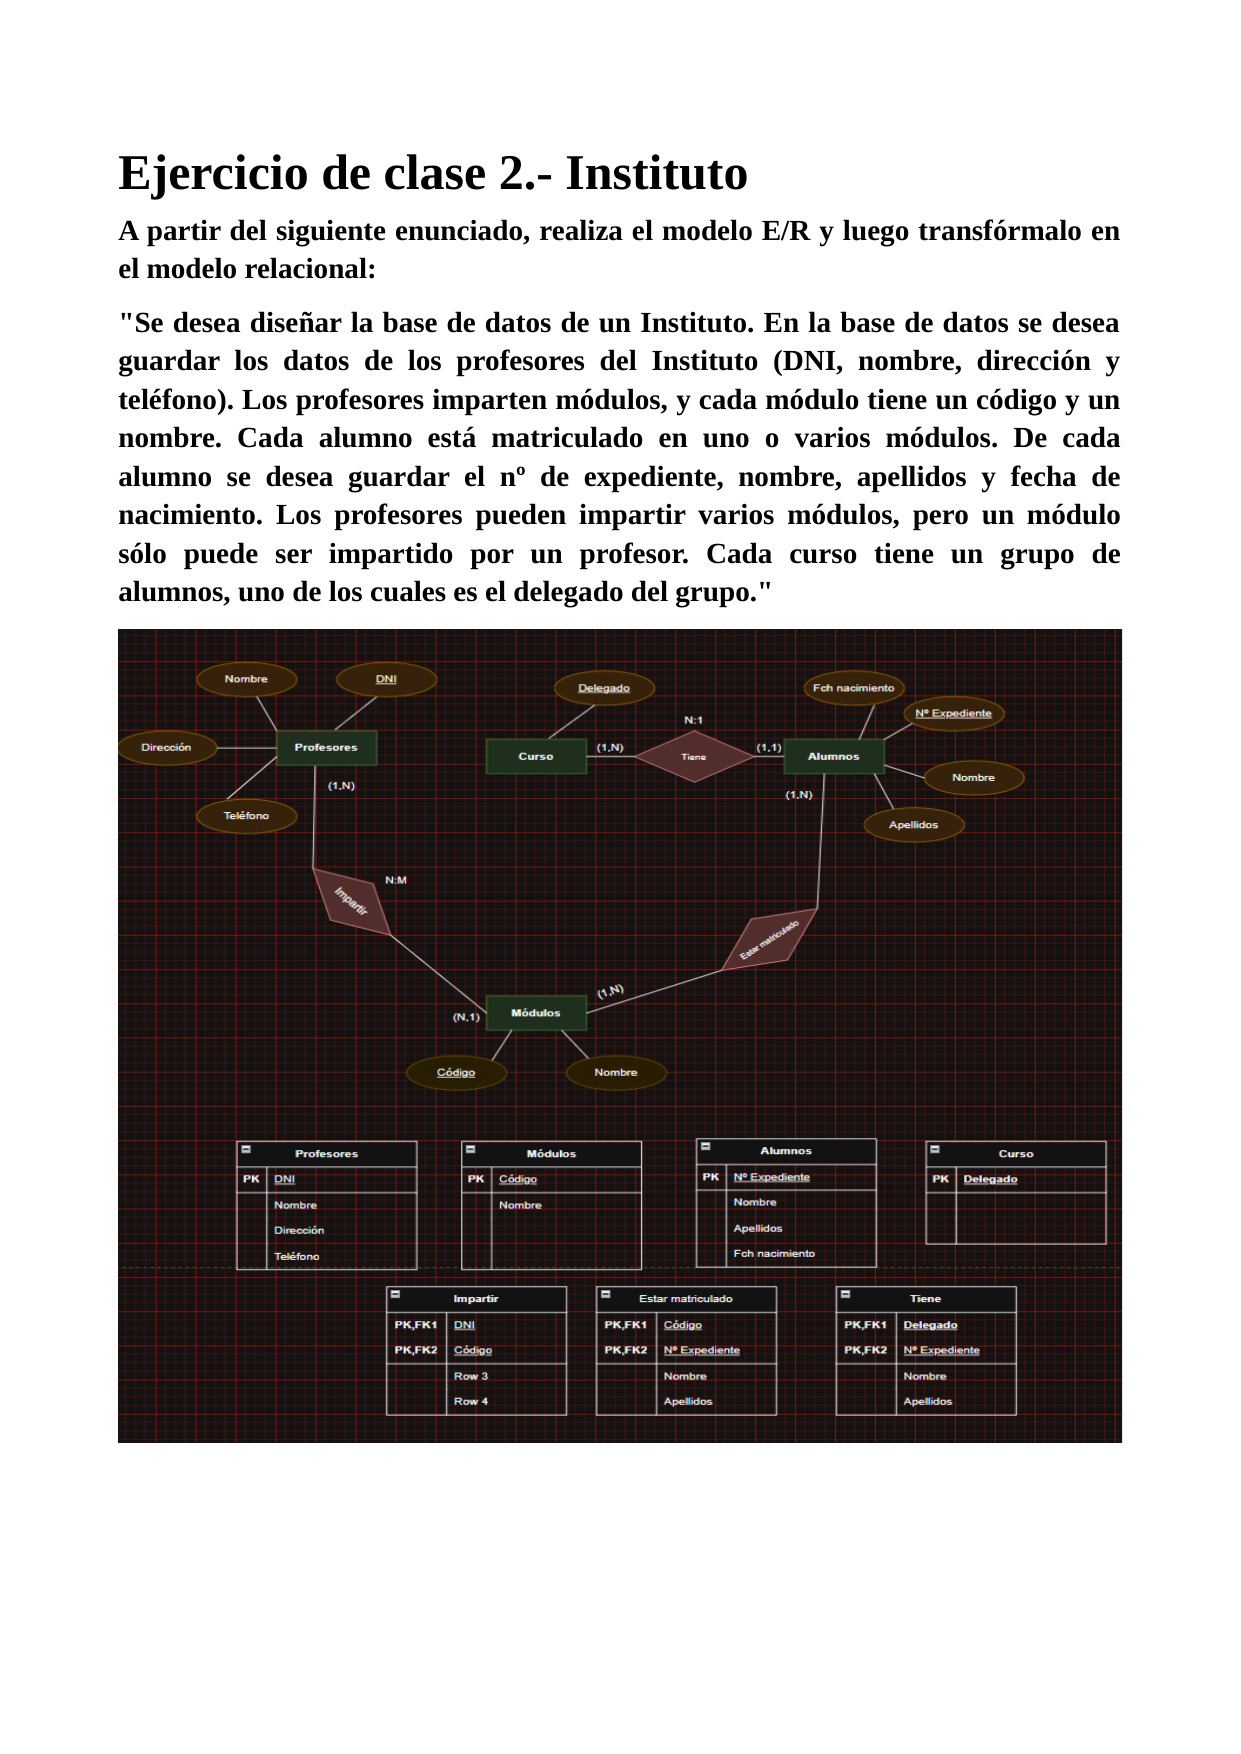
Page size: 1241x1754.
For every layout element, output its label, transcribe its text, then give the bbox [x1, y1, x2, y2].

text "Se desea diseñar la base de datos de un Instituto. En la base de datos se desea guardar los datos de los profesores del Instituto (DNI, nombre, dirección y teléfono). Los profesores imparten módulos, y cada módulo tiene un código y un nombre. Cada alumno está matriculado en uno o varios módulos. De cada alumno se desea guardar el nº de expediente, nombre, apellidos y fecha de nacimiento. Los profesores pueden impartir varios módulos, pero un módulo sólo puede ser impartido por un profesor. Cada curso tiene un grupo de alumnos, uno de los cuales es el delegado del grupo." [118, 305, 1122, 608]
subtitle Ejercicio de clase 2.- Instituto [118, 143, 1122, 201]
picture [118, 629, 1123, 1443]
text A partir del siguiente enunciado, realiza el modelo E/R y luego transfórmalo en el modelo relacional: [118, 213, 1122, 285]
